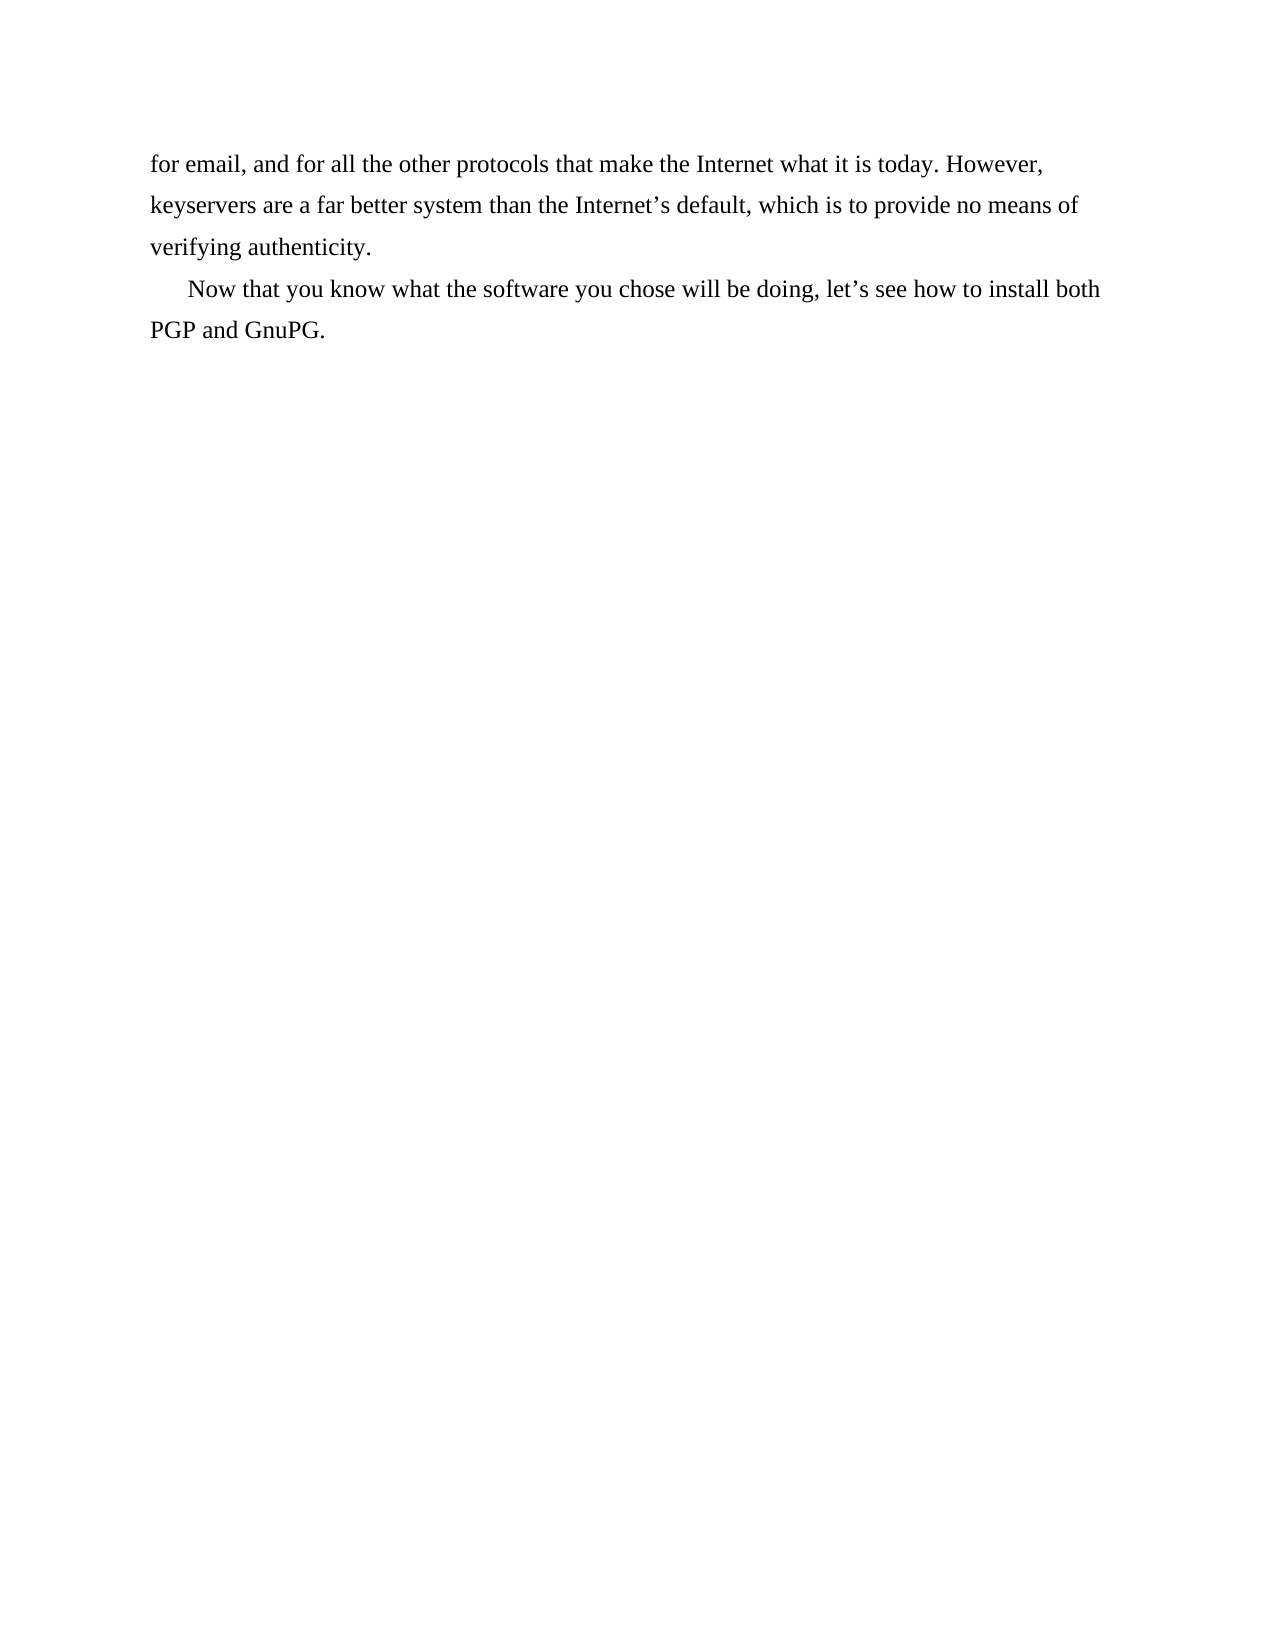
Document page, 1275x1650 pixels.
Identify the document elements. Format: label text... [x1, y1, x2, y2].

text for email, and for all the other protocols that make the Internet what it is today. However, keyservers are a far better system than the Internet’s default, which is to provide no means of verifying authenticity. [150, 150, 1125, 261]
text Now that you know what the software you chose will be doing, let’s see how to install both PGP and GnuPG. [150, 275, 1125, 344]
